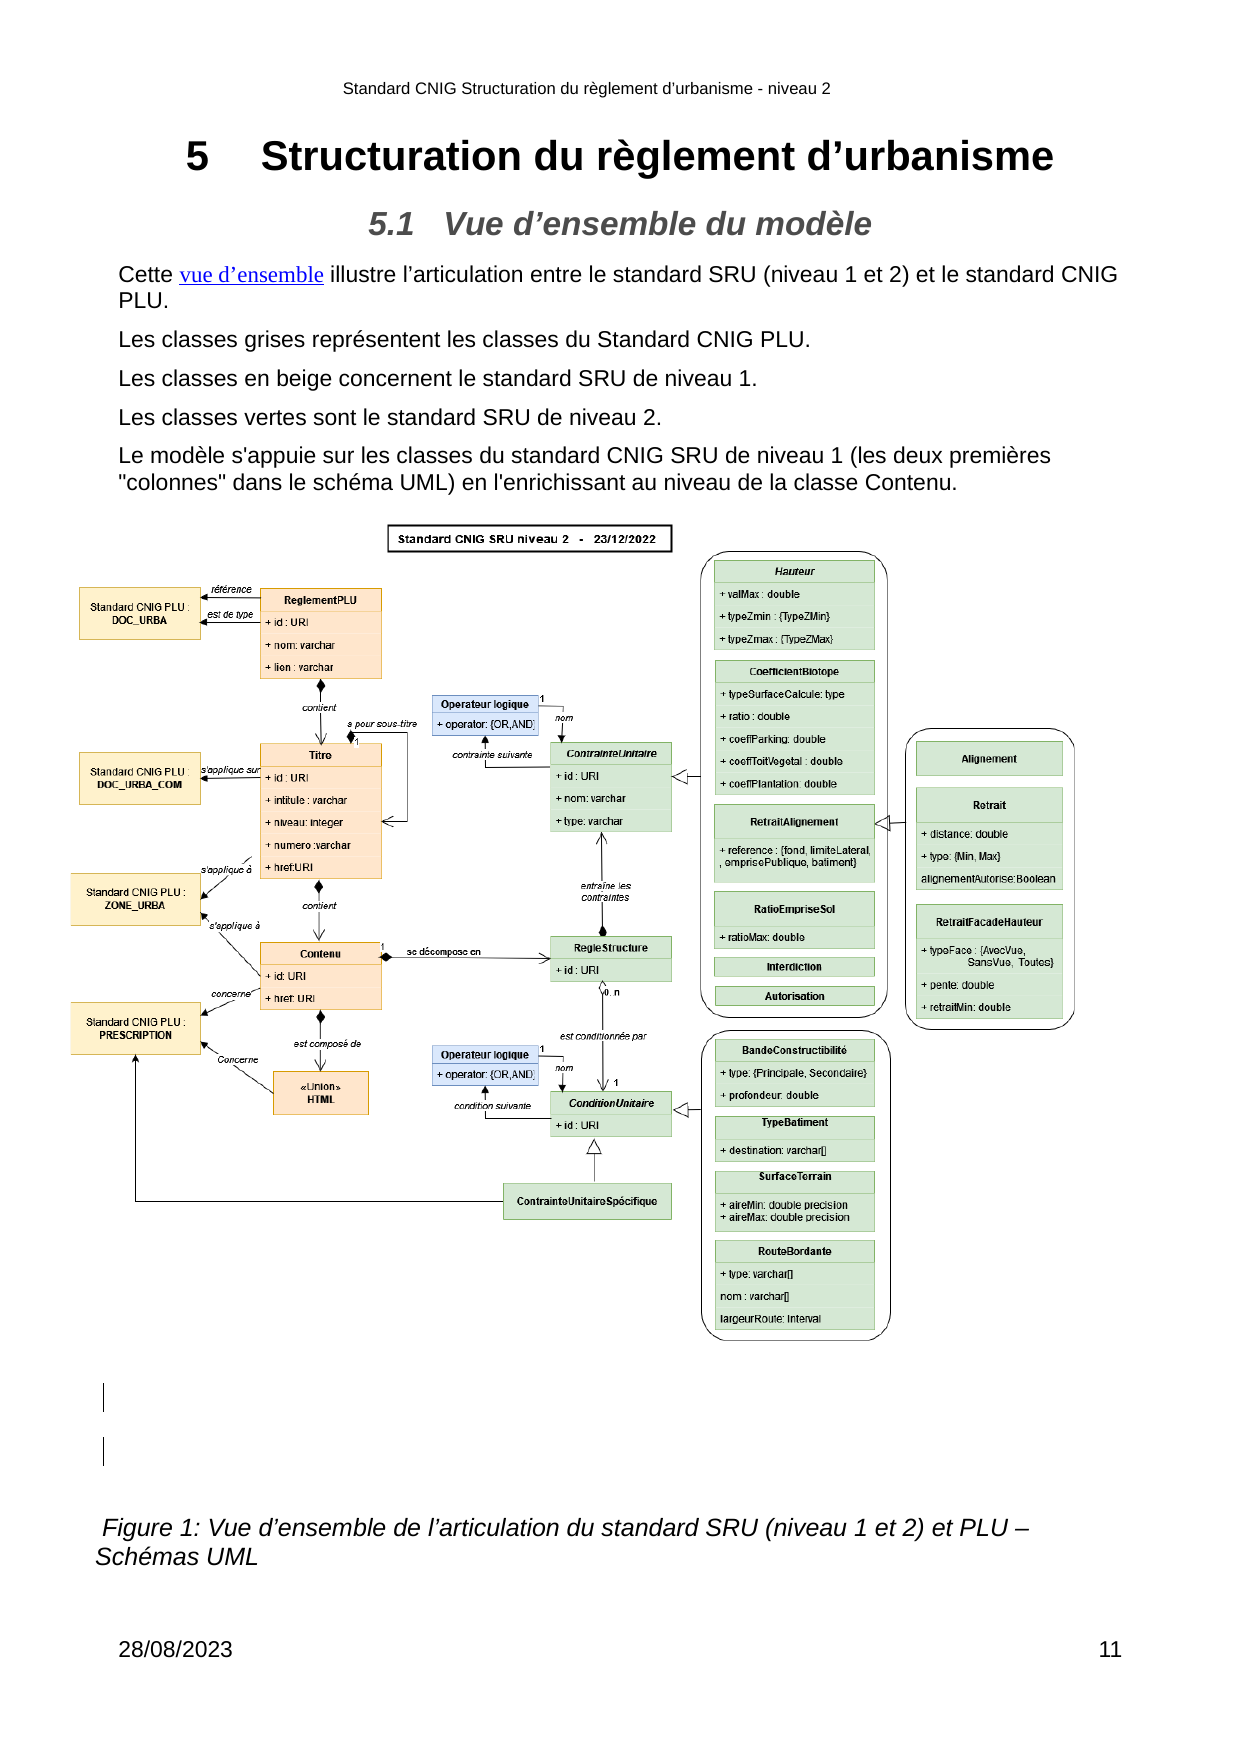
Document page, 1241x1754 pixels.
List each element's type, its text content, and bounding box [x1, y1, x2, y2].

text Figure 1: Vue d’ensemble de l’articulation du standard SRU (niveau 1 et 2) et PLU – Schémas UML [95, 1513, 1099, 1571]
text Les classes grises représentent les classes du Standard CNIG PLU. [118, 326, 1122, 352]
text Cette vue d’ensemble illustre l’articulation entre le standard SRU (niveau 1 et 2) et le standard CNIG PLU. [118, 261, 1122, 313]
text Les classes vertes sont le standard SRU de niveau 2. [118, 404, 1122, 430]
picture [70, 524, 1075, 1341]
text Les classes en beige concernent le standard SRU de niveau 1. [118, 365, 1122, 391]
text Le modèle s'appuie sur les classes du standard CNIG SRU de niveau 1 (les deux premières "colonnes" dans le schéma UML) en l'enrichissant au niveau de la classe Contenu. [118, 442, 1122, 495]
subtitle Vue d’ensemble du modèle [118, 204, 1122, 242]
subtitle Structuration du règlement d’urbanisme [118, 131, 1122, 179]
